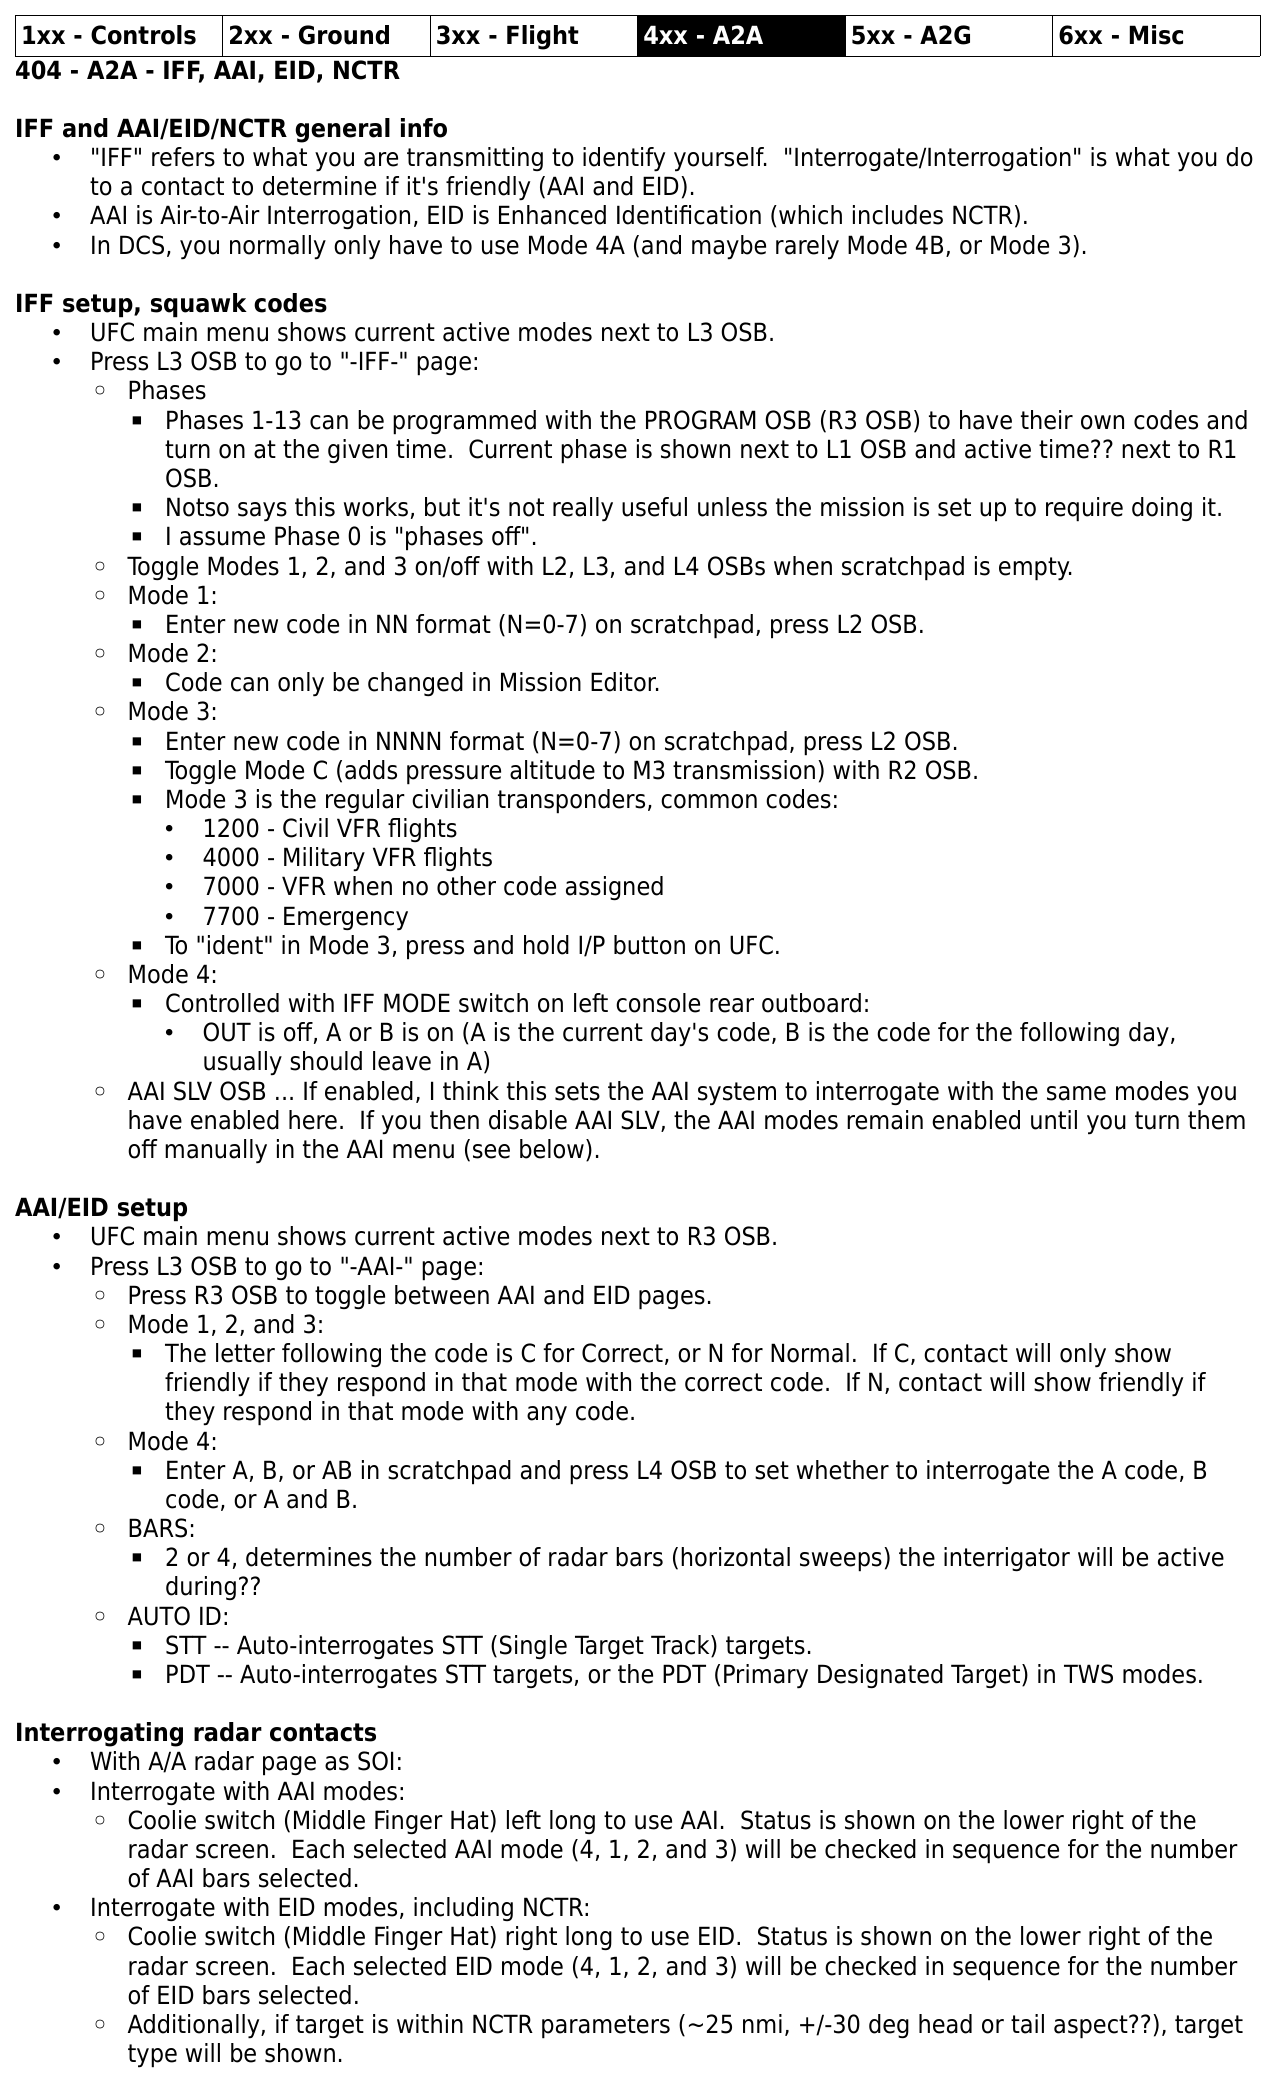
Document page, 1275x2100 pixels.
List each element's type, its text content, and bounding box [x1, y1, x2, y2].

list UFC main menu shows current active modes next to L3 OSB. [52, 318, 1260, 347]
list Code can only be changed in Mission Editor. [127, 668, 1260, 697]
list Interrogate with AAI modes: [52, 1777, 1260, 1806]
list With A/A radar page as SOI: [52, 1747, 1260, 1777]
list In DCS, you normally only have to use Mode 4A (and maybe rarely Mode 4B, or Mode 3). [52, 231, 1260, 260]
list Mode 3: [90, 697, 1260, 727]
text IFF setup, squawk codes [15, 289, 1260, 318]
list Enter new code in NN format (N=0-7) on scratchpad, press L2 OSB. [127, 610, 1260, 639]
list 2 or 4, determines the number of radar bars (horizontal sweeps) the interrigator will be active during?? [127, 1543, 1260, 1602]
list Mode 4: [90, 1427, 1260, 1456]
list To "ident" in Mode 3, press and hold I/P button on UFC. [127, 931, 1260, 960]
list AUTO ID: [90, 1602, 1260, 1631]
text 404 - A2A - IFF, AAI, EID, NCTR [15, 57, 1260, 85]
list BARS: [90, 1514, 1260, 1543]
list Interrogate with EID modes, including NCTR: [52, 1893, 1260, 1922]
list Coolie switch (Middle Finger Hat) left long to use AAI. Status is shown on the lower right of the radar screen. Each selected AAI mode (4, 1, 2, and 3) will be checked in sequence for the number of AAI bars selected. [90, 1806, 1260, 1893]
table_header 1xx - Controls [16, 16, 222, 56]
text IFF and AAI/EID/NCTR general info [15, 114, 1260, 143]
list 1200 - Civil VFR flights [165, 814, 1260, 843]
table_header 6xx - Misc [1053, 16, 1260, 56]
list Toggle Mode C (adds pressure altitude to M3 transmission) with R2 OSB. [127, 756, 1260, 785]
list Press L3 OSB to go to "-AAI-" page: [52, 1252, 1260, 1281]
list Mode 3 is the regular civilian transponders, common codes: [127, 785, 1260, 814]
list Mode 4: [90, 960, 1260, 989]
list Notso says this works, but it's not really useful unless the mission is set up to require doing it. [127, 493, 1260, 522]
list Controlled with IFF MODE switch on left console rear outboard: [127, 989, 1260, 1018]
list Enter new code in NNNN format (N=0-7) on scratchpad, press L2 OSB. [127, 727, 1260, 756]
list Mode 1, 2, and 3: [90, 1310, 1260, 1339]
list 4000 - Military VFR flights [165, 843, 1260, 872]
list AAI is Air-to-Air Interrogation, EID is Enhanced Identification (which includes NCTR). [52, 202, 1260, 231]
table_header 5xx - A2G [846, 16, 1052, 56]
list OUT is off, A or B is on (A is the current day's code, B is the code for the following day, usually should leave in A) [165, 1018, 1260, 1077]
list Coolie switch (Middle Finger Hat) right long to use EID. Status is shown on the lower right of the radar screen. Each selected EID mode (4, 1, 2, and 3) will be checked in sequence for the number of EID bars selected. [90, 1922, 1260, 2010]
text Interrogating radar contacts [15, 1718, 1260, 1747]
list Phases [90, 377, 1260, 406]
list AAI SLV OSB ... If enabled, I think this sets the AAI system to interrogate with the same modes you have enabled here. If you then disable AAI SLV, the AAI modes remain enabled until you turn them off manually in the AAI menu (see below). [90, 1077, 1260, 1164]
list 7700 - Emergency [165, 902, 1260, 931]
list STT -- Auto-interrogates STT (Single Target Track) targets. [127, 1631, 1260, 1660]
list Press R3 OSB to toggle between AAI and EID pages. [90, 1281, 1260, 1310]
list Toggle Modes 1, 2, and 3 on/off with L2, L3, and L4 OSBs when scratchpad is empty. [90, 552, 1260, 581]
list I assume Phase 0 is "phases off". [127, 522, 1260, 552]
list Press L3 OSB to go to "-IFF-" page: [52, 347, 1260, 377]
list 7000 - VFR when no other code assigned [165, 872, 1260, 902]
list "IFF" refers to what you are transmitting to identify yourself. "Interrogate/Interrogation" is what you do to a contact to determine if it's friendly (AAI and EID). [52, 143, 1260, 202]
list UFC main menu shows current active modes next to R3 OSB. [52, 1222, 1260, 1252]
list Mode 1: [90, 581, 1260, 610]
table_header 2xx - Ground [223, 16, 430, 56]
table_header 3xx - Flight [431, 16, 637, 56]
list Phases 1-13 can be programmed with the PROGRAM OSB (R3 OSB) to have their own codes and turn on at the given time. Current phase is shown next to L1 OSB and active time?? next to R1 OSB. [127, 406, 1260, 493]
list Mode 2: [90, 639, 1260, 668]
list Additionally, if target is within NCTR parameters (~25 nmi, +/-30 deg head or tail aspect??), target type will be shown. [90, 2010, 1260, 2068]
list The letter following the code is C for Correct, or N for Normal. If C, contact will only show friendly if they respond in that mode with the correct code. If N, contact will show friendly if they respond in that mode with any code. [127, 1339, 1260, 1427]
table_header 4xx - A2A [638, 16, 845, 56]
text AAI/EID setup [15, 1193, 1260, 1222]
list PDT -- Auto-interrogates STT targets, or the PDT (Primary Designated Target) in TWS modes. [127, 1660, 1260, 1689]
list Enter A, B, or AB in scratchpad and press L4 OSB to set whether to interrogate the A code, B code, or A and B. [127, 1456, 1260, 1514]
